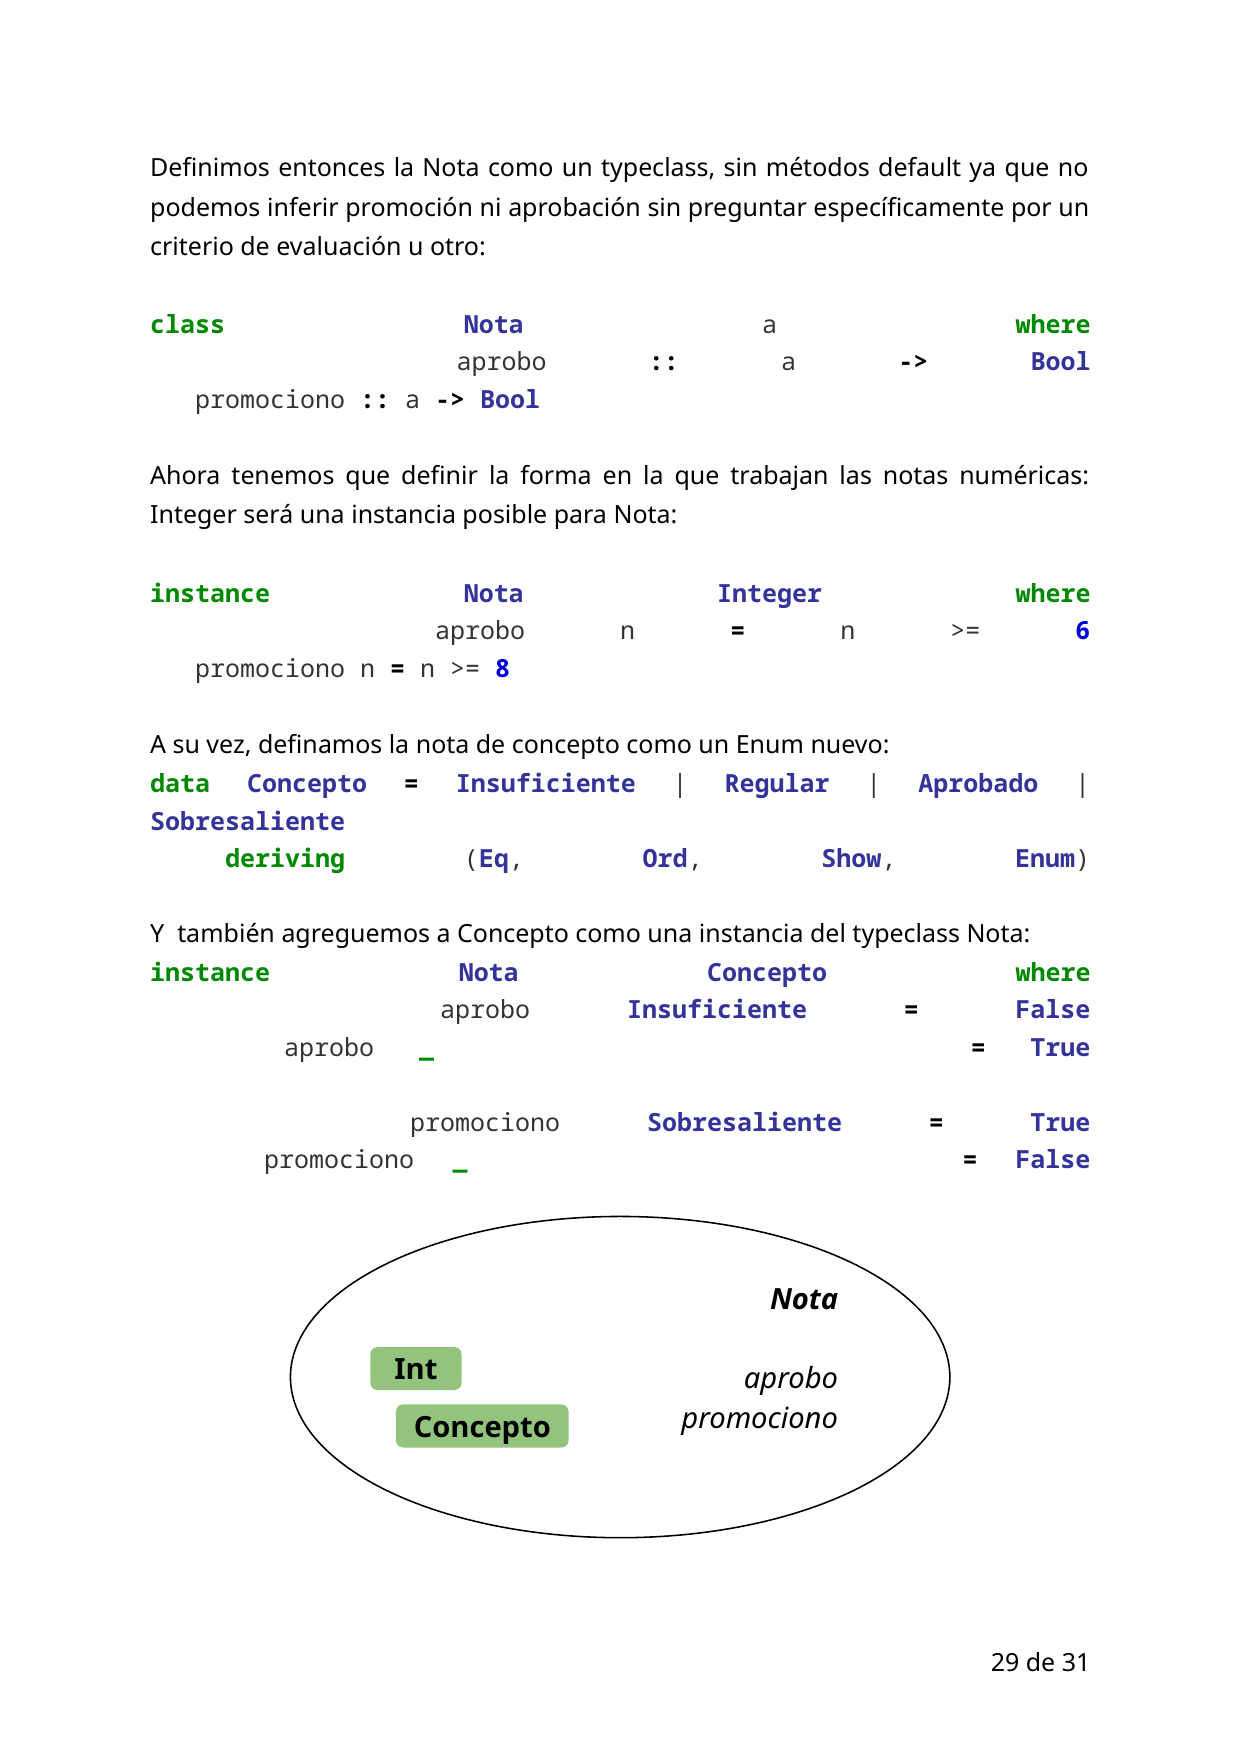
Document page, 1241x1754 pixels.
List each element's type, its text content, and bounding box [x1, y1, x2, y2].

text instance Nota Concepto where aprobo Insuficiente = False aprobo _ = True promociono Sobresaliente = True promociono _ = False [150, 955, 1090, 1213]
text instance Nota Integer where aprobo n = n >= 6 promociono n = n >= 8 [150, 576, 1090, 684]
text Y también agreguemos a Concepto como una instancia del typeclass Nota: [150, 916, 1090, 950]
text Definimos entonces la Nota como un typeclass, sin métodos default ya que no podemos inferir promoción ni aprobación sin preguntar específicamente por un criterio de evaluación u otro: [150, 150, 1090, 262]
text A su vez, definamos la nota de concepto como un Enum nuevo: [150, 727, 1090, 761]
text deriving (Eq, Ord, Show, Enum) [150, 841, 1090, 912]
text data Concepto = Insuficiente | Regular | Aprobado | Sobresaliente [150, 766, 1090, 837]
text class Nota a where aprobo :: a -> Bool promociono :: a -> Bool [150, 307, 1090, 416]
text Ahora tenemos que definir la forma en la que trabajan las notas numéricas: Integer será una instancia posible para Nota: [150, 458, 1090, 531]
